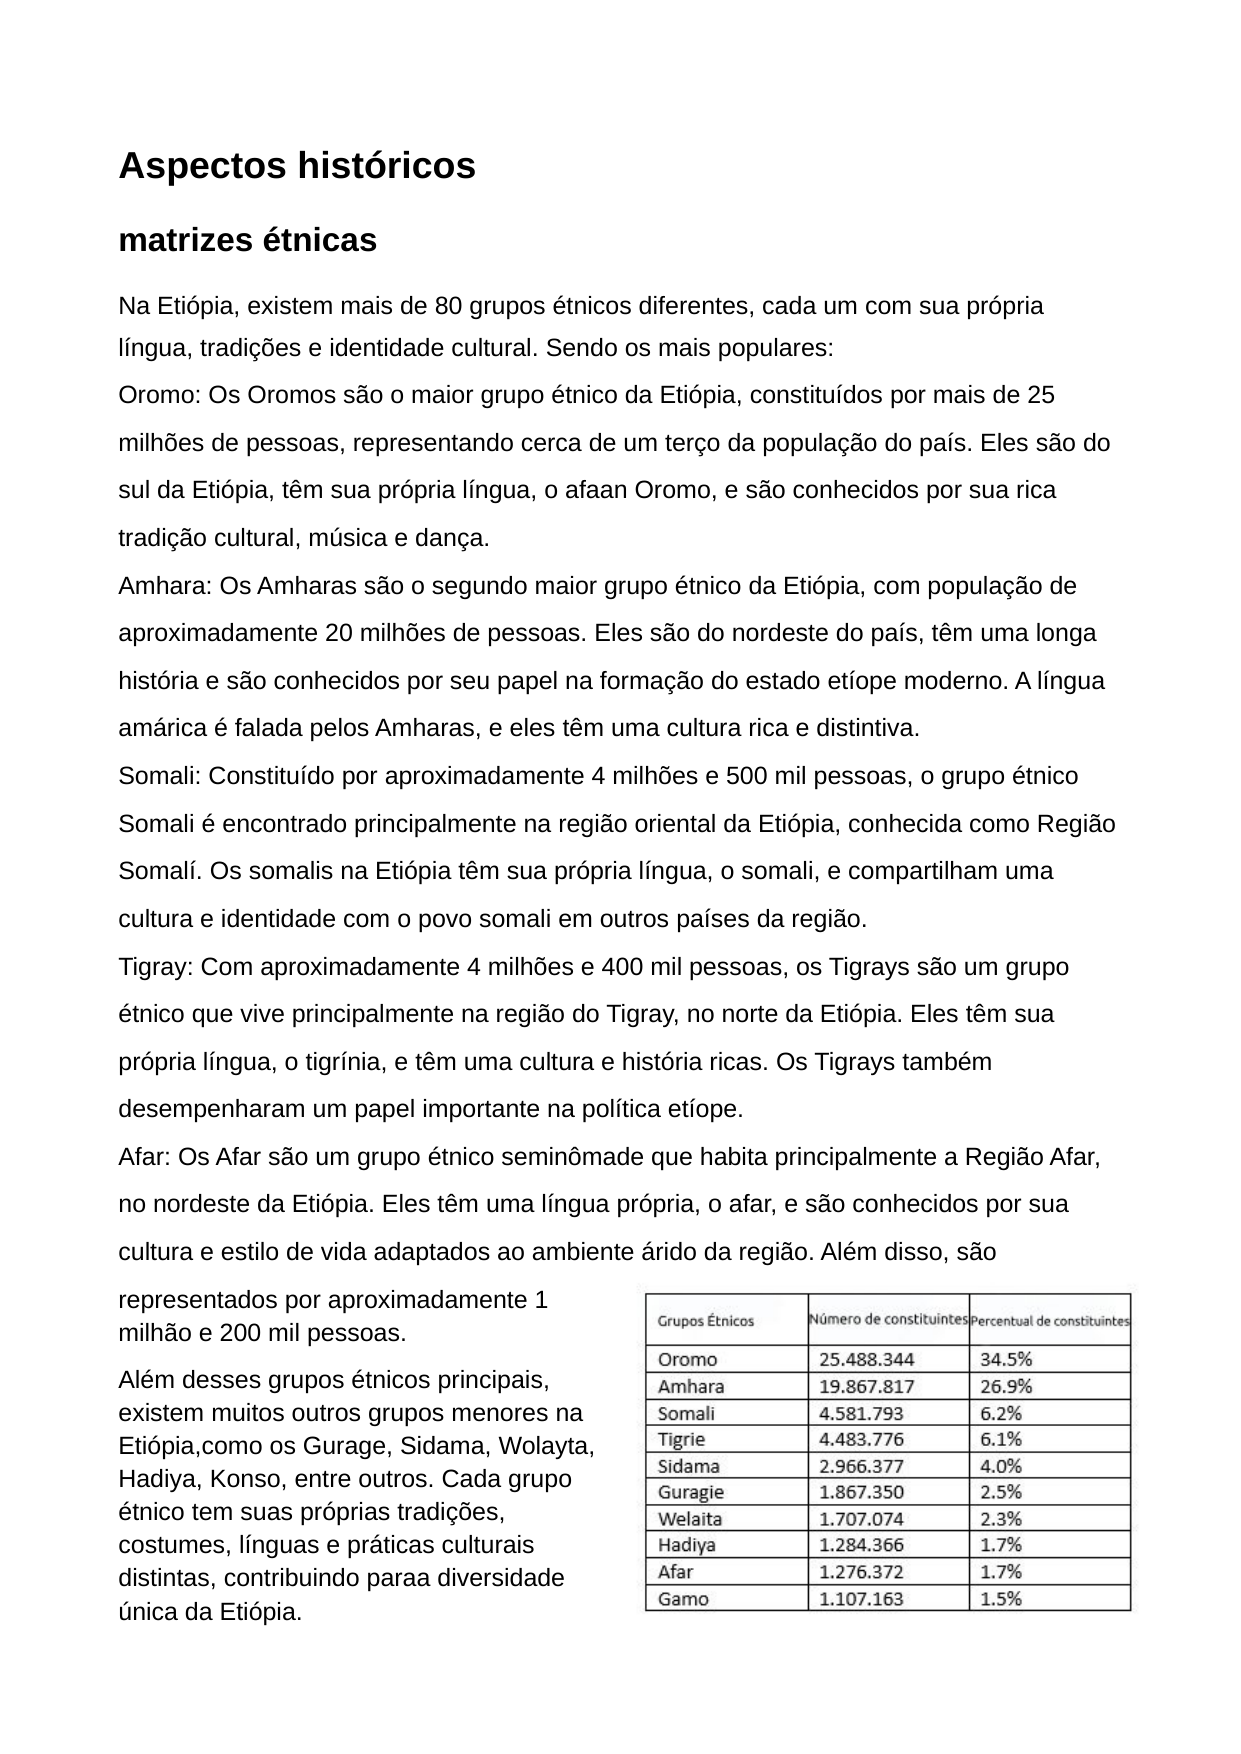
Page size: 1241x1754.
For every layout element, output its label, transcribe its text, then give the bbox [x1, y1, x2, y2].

subtitle milhões de pessoas, representando cerca de um terço da população do país. Eles são do [118, 428, 1122, 457]
subtitle Somalí. Os somalis na Etiópia têm sua própria língua, o somali, e compartilham uma [118, 856, 1122, 885]
subtitle aproximadamente 20 milhões de pessoas. Eles são do nordeste do país, têm uma longa [118, 618, 1122, 647]
subtitle própria língua, o tigrínia, e têm uma cultura e história ricas. Os Tigrays também [118, 1047, 1122, 1075]
subtitle étnico que vive principalmente na região do Tigray, no norte da Etiópia. Eles têm sua [118, 999, 1122, 1028]
subtitle Oromo: Os Oromos são o maior grupo étnico da Etiópia, constituídos por mais de 25 [118, 380, 1122, 409]
subtitle Na Etiópia, existem mais de 80 grupos étnicos diferentes, cada um com sua própria [118, 291, 1122, 320]
subtitle língua, tradições e identidade cultural. Sendo os mais populares: [118, 333, 1122, 361]
subtitle desempenharam um papel importante na política etíope. [118, 1094, 1122, 1123]
subtitle tradição cultural, música e dança. [118, 523, 1122, 552]
subtitle representados por aproximadamente 1 milhão e 200 mil pessoas. [118, 1285, 614, 1346]
picture [614, 1272, 1163, 1637]
subtitle no nordeste da Etiópia. Eles têm uma língua própria, o afar, e são conhecidos por sua [118, 1189, 1122, 1218]
subtitle Amhara: Os Amharas são o segundo maior grupo étnico da Etiópia, com população de [118, 571, 1122, 599]
subtitle Além desses grupos étnicos principais, existem muitos outros grupos menores na Etiópia,como os Gurage, Sidama, Wolayta, Hadiya, Konso, entre outros. Cada grupo étnico tem suas próprias tradições, costumes, línguas e práticas culturais distintas, contribuindo paraa diversidade única da Etiópia. [118, 1365, 614, 1625]
subtitle Aspectos históricos [118, 143, 1122, 186]
subtitle Somali é encontrado principalmente na região oriental da Etiópia, conhecida como Região [118, 809, 1122, 837]
subtitle amárica é falada pelos Amharas, e eles têm uma cultura rica e distintiva. [118, 713, 1122, 742]
subtitle Somali: Constituído por aproximadamente 4 milhões e 500 mil pessoas, o grupo étnico [118, 761, 1122, 790]
subtitle matrizes étnicas [118, 219, 1122, 258]
subtitle sul da Etiópia, têm sua própria língua, o afaan Oromo, e são conhecidos por sua rica [118, 475, 1122, 504]
subtitle Tigray: Com aproximadamente 4 milhões e 400 mil pessoas, os Tigrays são um grupo [118, 951, 1122, 980]
subtitle história e são conhecidos por seu papel na formação do estado etíope moderno. A língua [118, 666, 1122, 694]
subtitle Afar: Os Afar são um grupo étnico seminômade que habita principalmente a Região Afar, [118, 1142, 1122, 1171]
subtitle cultura e identidade com o povo somali em outros países da região. [118, 904, 1122, 933]
subtitle cultura e estilo de vida adaptados ao ambiente árido da região. Além disso, são [118, 1237, 1122, 1266]
